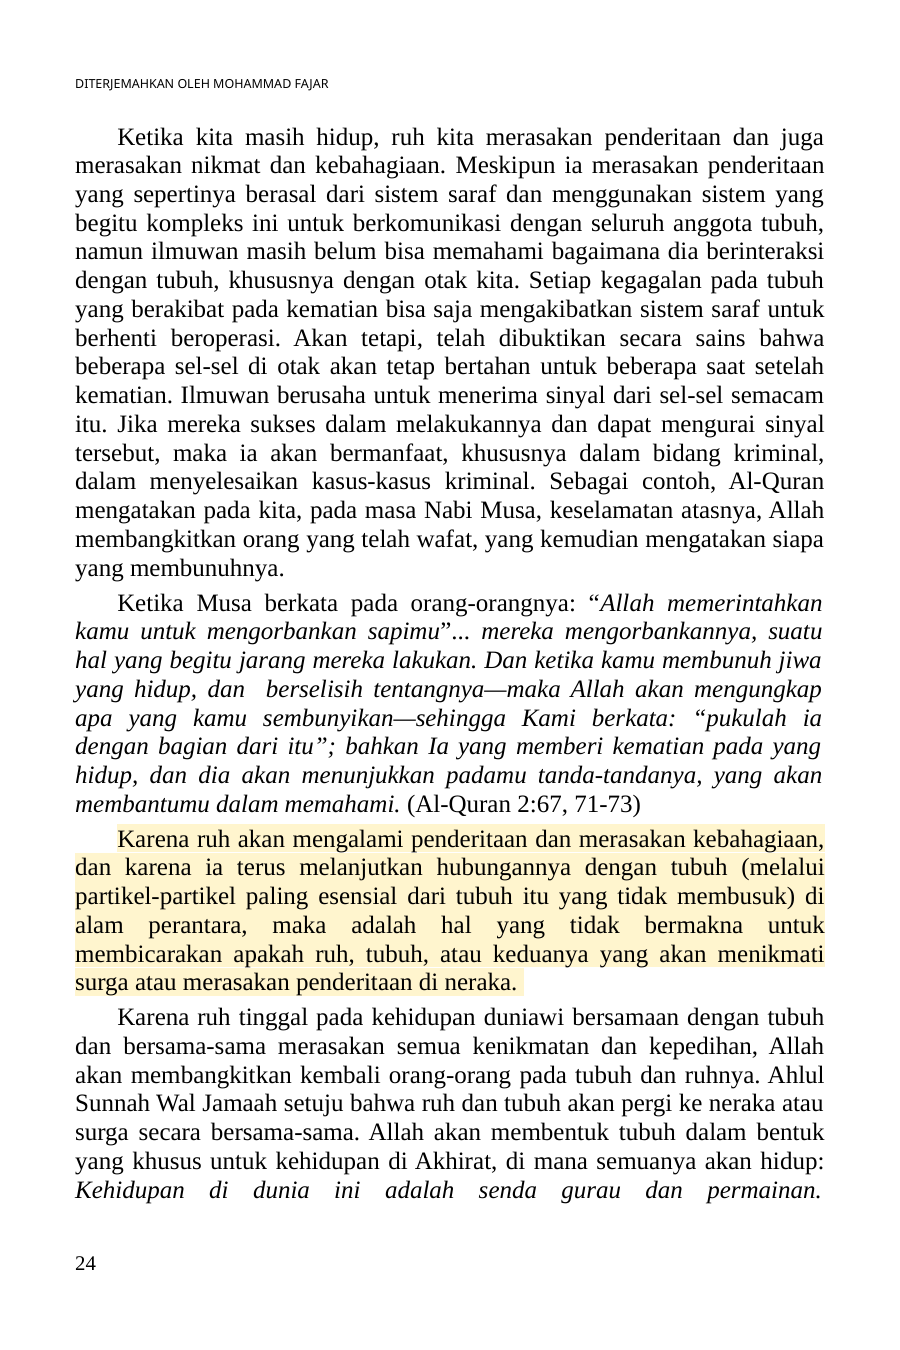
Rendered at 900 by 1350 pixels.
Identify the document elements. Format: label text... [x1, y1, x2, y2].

text Ketika kita masih hidup, ruh kita merasakan penderitaan dan juga merasakan nikmat dan kebahagiaan. Meskipun ia merasakan penderitaan yang sepertinya berasal dari sistem saraf dan menggunakan sistem yang begitu kompleks ini untuk berkomunikasi dengan seluruh anggota tubuh, namun ilmuwan masih belum bisa memahami bagaimana dia berinteraksi dengan tubuh, khususnya dengan otak kita. Setiap kegagalan pada tubuh yang berakibat pada kematian bisa saja mengakibatkan sistem saraf untuk berhenti beroperasi. Akan tetapi, telah dibuktikan secara sains bahwa beberapa sel-sel di otak akan tetap bertahan untuk beberapa saat setelah kematian. Ilmuwan berusaha untuk menerima sinyal dari sel-sel semacam itu. Jika mereka sukses dalam melakukannya dan dapat mengurai sinyal tersebut, maka ia akan bermanfaat, khususnya dalam bidang kriminal, dalam menyelesaikan kasus-kasus kriminal. Sebagai contoh, Al-Quran mengatakan pada kita, pada masa Nabi Musa, keselamatan atasnya, Allah membangkitkan orang yang telah wafat, yang kemudian mengatakan siapa yang membunuhnya. [75, 122, 825, 582]
text Karena ruh tinggal pada kehidupan duniawi bersamaan dengan tubuh dan bersama-sama merasakan semua kenikmatan dan kepedihan, Allah akan membangkitkan kembali orang-orang pada tubuh dan ruhnya. Ahlul Sunnah Wal Jamaah setuju bahwa ruh dan tubuh akan pergi ke neraka atau surga secara bersama-sama. Allah akan membentuk tubuh dalam bentuk yang khusus untuk kehidupan di Akhirat, di mana semuanya akan hidup: Kehidupan di dunia ini adalah senda gurau dan permainan. [75, 1002, 825, 1203]
text Karena ruh akan mengalami penderitaan dan merasakan kebahagiaan, dan karena ia terus melanjutkan hubungannya dengan tubuh (melalui partikel-partikel paling esensial dari tubuh itu yang tidak membusuk) di alam perantara, maka adalah hal yang tidak bermakna untuk membicarakan apakah ruh, tubuh, atau keduanya yang akan menikmati surga atau merasakan penderitaan di neraka. [75, 824, 825, 996]
text Ketika Musa berkata pada orang-orangnya: “Allah memerintahkan kamu untuk mengorbankan sapimu”... mereka mengorbankannya, suatu hal yang begitu jarang mereka lakukan. Dan ketika kamu membunuh jiwa yang hidup, dan berselisih tentangnya—maka Allah akan mengungkap apa yang kamu sembunyikan—sehingga Kami berkata: “pukulah ia dengan bagian dari itu”; bahkan Ia yang memberi kematian pada yang hidup, dan dia akan menunjukkan padamu tanda-tandanya, yang akan membantumu dalam memahami. (Al-Quran 2:67, 71-73) [75, 588, 825, 818]
